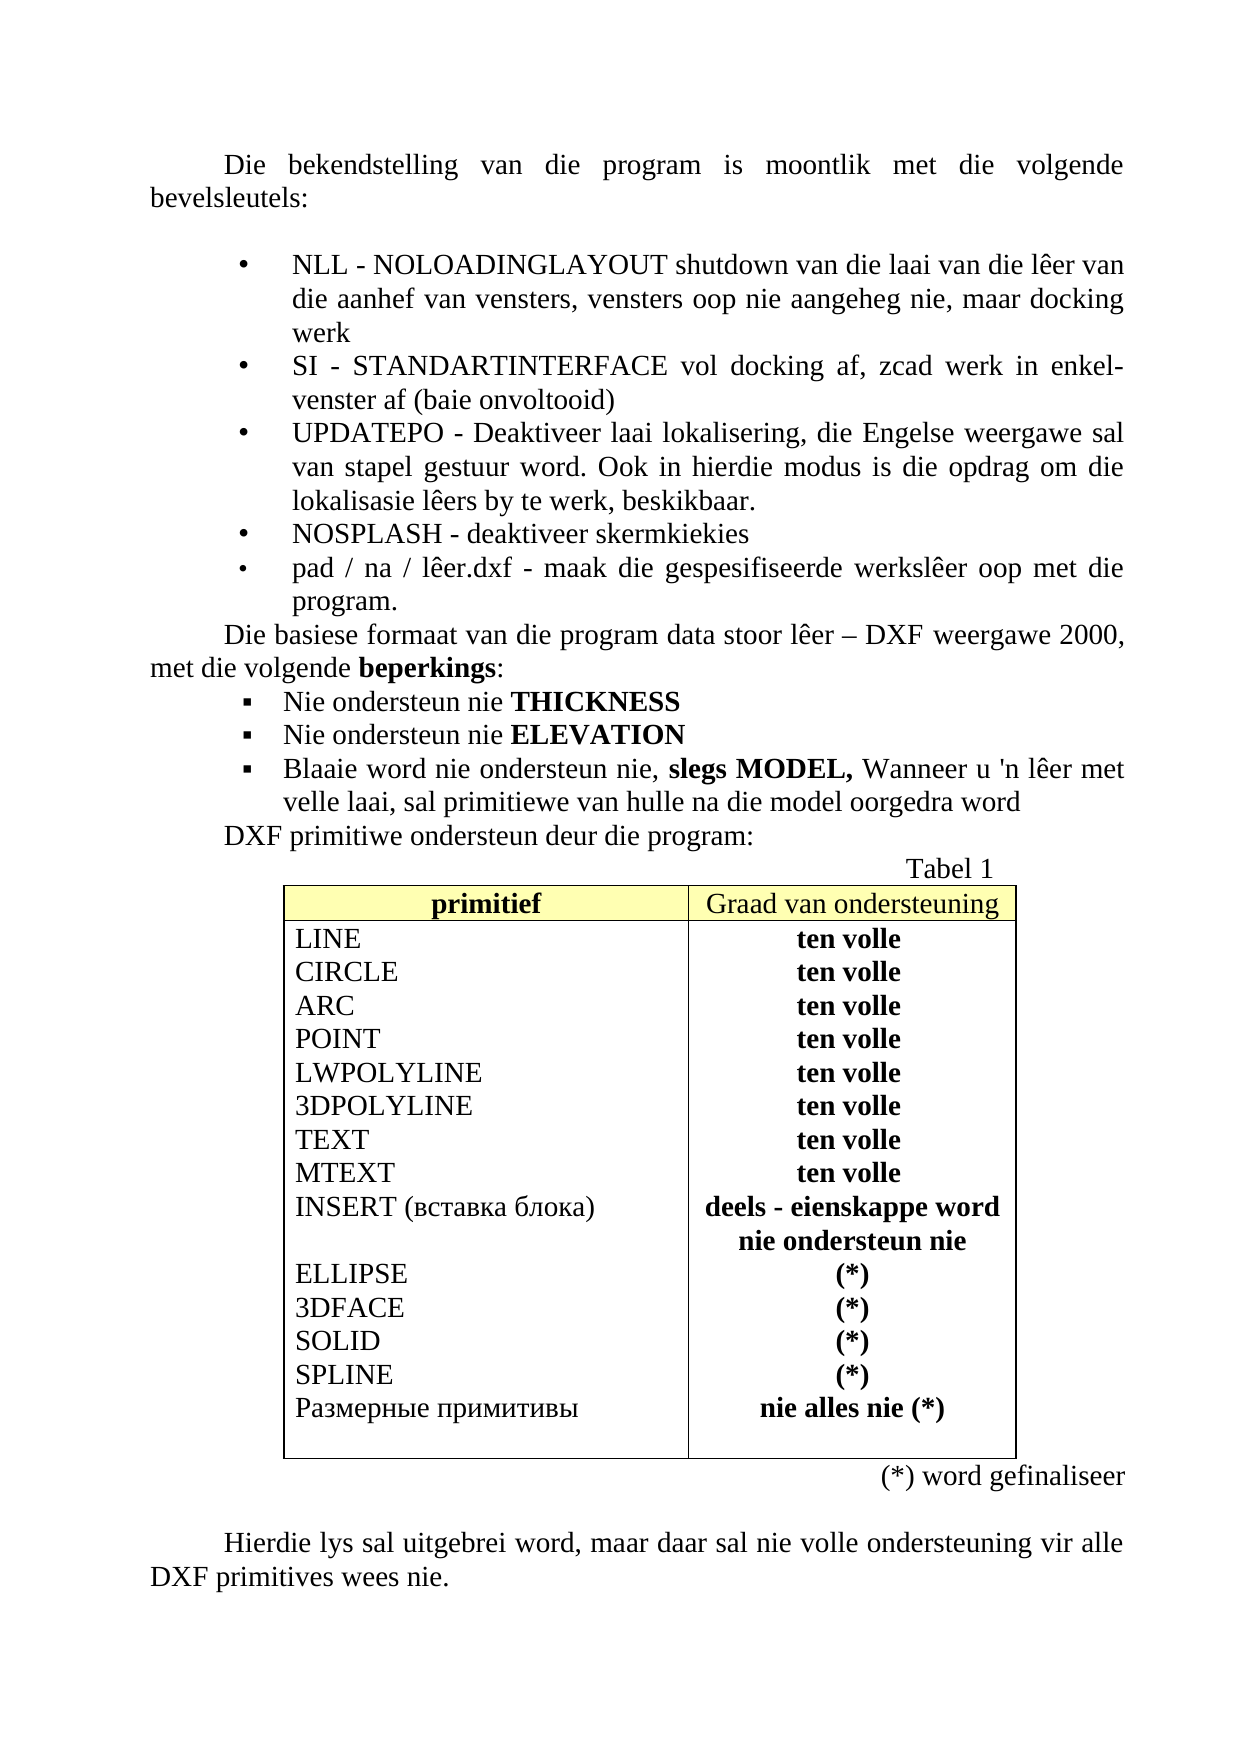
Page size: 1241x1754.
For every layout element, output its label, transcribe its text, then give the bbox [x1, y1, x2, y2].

table_cell CIRCLE [285, 954, 688, 988]
table_cell [689, 1424, 1015, 1457]
table_cell ten volle [689, 921, 1015, 954]
list NLL - NOLOADINGLAYOUT shutdown van die laai van die lêer van die aanhef van vensters, vensters oop nie aangeheg nie, maar docking werk [239, 247, 1125, 348]
table_cell nie alles nie (*) [689, 1390, 1015, 1424]
table_cell ten volle [689, 954, 1015, 988]
table_cell [285, 1424, 688, 1457]
table_cell MTEXT [285, 1156, 688, 1189]
table_cell ten volle [689, 1055, 1015, 1088]
text Hierdie lys sal uitgebrei word, maar daar sal nie volle ondersteuning vir alle DXF primitives wees nie. [150, 1526, 1125, 1593]
list Blaaie word nie ondersteun nie, slegs MODEL, Wanneer u 'n lêer met velle laai, sal primitiewe van hulle na die model oorgedra word [241, 751, 1125, 818]
table_header primitief [285, 886, 688, 920]
table_cell ten volle [689, 988, 1015, 1021]
list Nie ondersteun nie THICKNESS [241, 684, 1125, 717]
list NOSPLASH - deaktiveer skermkiekies [239, 516, 1125, 550]
table_cell (*) [689, 1256, 1015, 1290]
table_cell (*) [689, 1357, 1015, 1390]
table_header Graad van ondersteuning [689, 886, 1015, 920]
table_cell ELLIPSE [285, 1256, 688, 1290]
table_cell ten volle [689, 1021, 1015, 1055]
table_cell ten volle [689, 1122, 1015, 1156]
list Nie ondersteun nie ELEVATION [241, 717, 1125, 751]
table_cell SPLINE [285, 1357, 688, 1390]
text DXF primitiwe ondersteun deur die program: [150, 818, 1125, 852]
text Die basiese formaat van die program data stoor lêer – DXF weergawe 2000, met die volgende beperkings: [150, 617, 1125, 684]
table_cell ARC [285, 988, 688, 1021]
table_cell 3DFACE [285, 1290, 688, 1323]
table_cell SOLID [285, 1323, 688, 1357]
table_cell deels - eienskappe word nie ondersteun nie [689, 1189, 1015, 1256]
list UPDATEPO - Deaktiveer laai lokalisering, die Engelse weergawe sal van stapel gestuur word. Ook in hierdie modus is die opdrag om die lokalisasie lêers by te werk, beskikbaar. [239, 415, 1125, 516]
table_cell LINE [285, 921, 688, 954]
table_cell TEXT [285, 1122, 688, 1156]
text (*) word gefinaliseer [150, 1458, 1125, 1492]
list SI - STANDARTINTERFACE vol docking af, zcad werk in enkel-venster af (baie onvoltooid) [239, 348, 1125, 415]
table_cell LWPOLYLINE [285, 1055, 688, 1088]
table_cell 3DPOLYLINE [285, 1089, 688, 1122]
list pad / na / lêer.dxf - maak die gespesifiseerde werkslêer oop met die program. [239, 550, 1125, 617]
table_cell ten volle [689, 1089, 1015, 1122]
table_cell INSERT (вставка блока) [285, 1189, 688, 1256]
table_cell (*) [689, 1323, 1015, 1357]
table_cell Размерные примитивы [285, 1390, 688, 1424]
table_cell (*) [689, 1290, 1015, 1323]
text Die bekendstelling van die program is moontlik met die volgende bevelsleutels: [150, 147, 1125, 214]
text Tabel 1 [150, 852, 994, 885]
table_cell ten volle [689, 1156, 1015, 1189]
table_cell POINT [285, 1021, 688, 1055]
